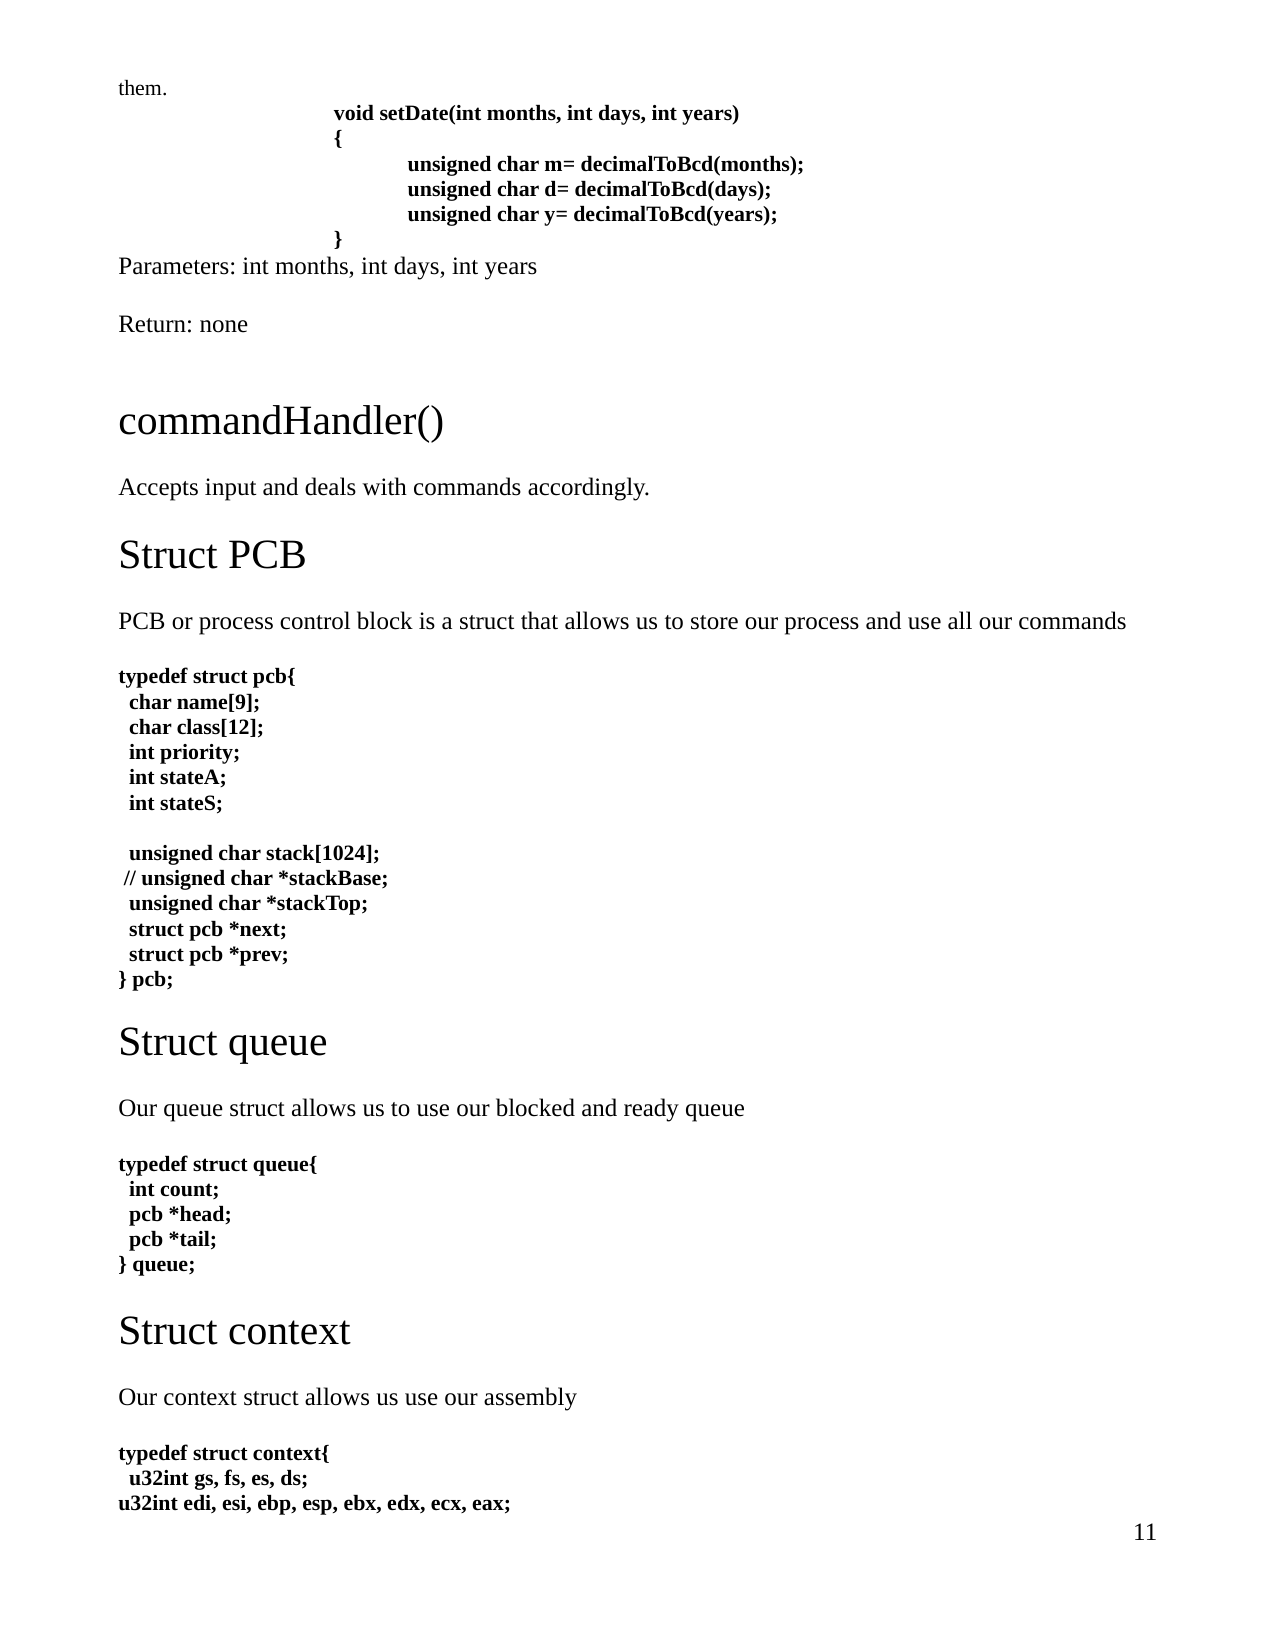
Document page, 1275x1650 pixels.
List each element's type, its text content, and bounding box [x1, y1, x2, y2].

text typedef struct context{ [118, 1439, 1157, 1465]
text int stateS; [118, 789, 1157, 815]
text char class[12]; [118, 714, 1157, 739]
text unsigned char *stackTop; [118, 890, 1157, 916]
text } queue; [118, 1251, 1157, 1277]
text typedef struct pcb{ [118, 663, 1157, 689]
text unsigned char m= decimalToBcd(months); [334, 151, 1157, 176]
text int count; [118, 1176, 1157, 1201]
text void setDate(int months, int days, int years) [334, 100, 1157, 125]
text them. [118, 75, 1157, 100]
text // unsigned char *stackBase; [118, 865, 1157, 890]
text Struct PCB [118, 529, 1157, 577]
text unsigned char stack[1024]; [118, 840, 1157, 865]
text Parameters: int months, int days, int years [118, 251, 1157, 280]
text { [334, 125, 1157, 151]
text struct pcb *prev; [118, 941, 1157, 966]
text u32int gs, fs, es, ds; [118, 1465, 1157, 1490]
text PCB or process control block is a struct that allows us to store our process and use all our commands [118, 606, 1157, 635]
text unsigned char y= decimalToBcd(years); [334, 201, 1157, 226]
text char name[9]; [118, 689, 1157, 714]
text } pcb; [118, 966, 1157, 991]
text } [334, 226, 1157, 251]
text int priority; [118, 739, 1157, 764]
text int stateA; [118, 764, 1157, 789]
text struct pcb *next; [118, 916, 1157, 941]
text Our context struct allows us use our assembly [118, 1382, 1157, 1411]
text typedef struct queue{ [118, 1151, 1157, 1176]
text commandHandler() [118, 395, 1157, 443]
text Struct queue [118, 1016, 1157, 1064]
text Return: none [118, 309, 1157, 338]
text pcb *tail; [118, 1226, 1157, 1251]
text Struct context [118, 1305, 1157, 1353]
text u32int edi, esi, ebp, esp, ebx, edx, ecx, eax; [118, 1490, 1157, 1515]
text unsigned char d= decimalToBcd(days); [334, 176, 1157, 201]
text Our queue struct allows us to use our blocked and ready queue [118, 1093, 1157, 1122]
text Accepts input and deals with commands accordingly. [118, 472, 1157, 501]
text pcb *head; [118, 1201, 1157, 1226]
